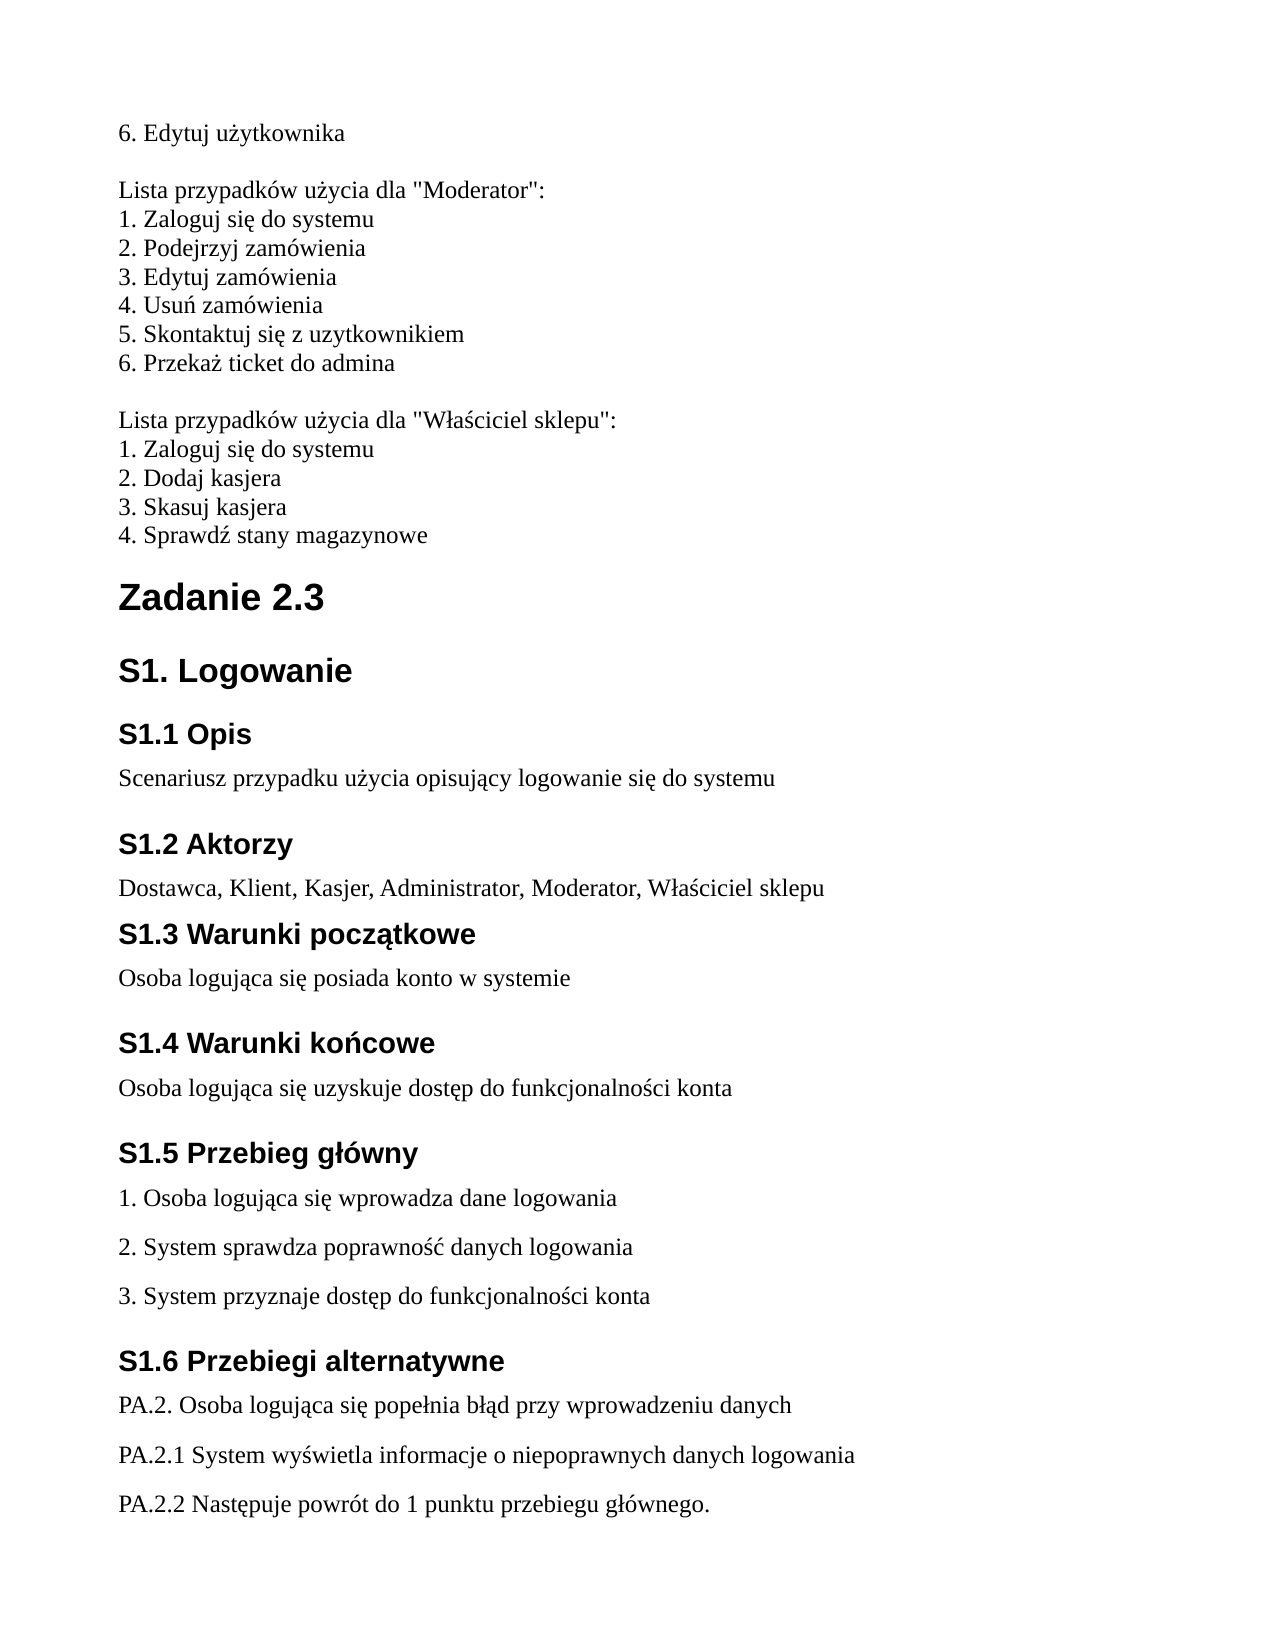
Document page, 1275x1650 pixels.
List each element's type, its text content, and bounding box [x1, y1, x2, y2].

text Dostawca, Klient, Kasjer, Administrator, Moderator, Właściciel sklepu [118, 873, 1157, 902]
text 3. System przyznaje dostęp do funkcjonalności konta [118, 1281, 1157, 1309]
text 2. Dodaj kasjera [118, 463, 1157, 492]
text 6. Przekaż ticket do admina [118, 348, 1157, 377]
text Lista przypadków użycia dla "Właściciel sklepu": [118, 406, 1157, 434]
subtitle S1. Logowanie [118, 651, 1157, 690]
subtitle Zadanie 2.3 [118, 574, 1157, 618]
text 2. System sprawdza poprawność danych logowania [118, 1232, 1157, 1260]
subtitle S1.4 Warunki końcowe [118, 1026, 1157, 1060]
text 1. Zaloguj się do systemu [118, 204, 1157, 233]
text PA.2.1 System wyświetla informacje o niepoprawnych danych logowania [118, 1440, 1157, 1468]
text PA.2. Osoba logująca się popełnia błąd przy wprowadzeniu danych [118, 1391, 1157, 1419]
text 4. Usuń zamówienia [118, 291, 1157, 319]
subtitle S1.5 Przebieg główny [118, 1136, 1157, 1170]
text 2. Podejrzyj zamówienia [118, 233, 1157, 262]
text 1. Osoba logująca się wprowadza dane logowania [118, 1183, 1157, 1211]
subtitle S1.2 Aktorzy [118, 827, 1157, 861]
subtitle S1.1 Opis [118, 717, 1157, 751]
text 4. Sprawdź stany magazynowe [118, 521, 1157, 549]
text 3. Skasuj kasjera [118, 492, 1157, 521]
text Lista przypadków użycia dla "Moderator": [118, 176, 1157, 204]
text Scenariusz przypadku użycia opisujący logowanie się do systemu [118, 763, 1157, 792]
text PA.2.2 Następuje powrót do 1 punktu przebiegu głównego. [118, 1489, 1157, 1517]
subtitle S1.3 Warunki początkowe [118, 917, 1157, 950]
text Osoba logująca się uzyskuje dostęp do funkcjonalności konta [118, 1073, 1157, 1101]
text 5. Skontaktuj się z uzytkownikiem [118, 319, 1157, 348]
text 1. Zaloguj się do systemu [118, 434, 1157, 463]
subtitle S1.6 Przebiegi alternatywne [118, 1344, 1157, 1378]
text 6. Edytuj użytkownika [118, 118, 1157, 147]
text Osoba logująca się posiada konto w systemie [118, 963, 1157, 992]
text 3. Edytuj zamówienia [118, 262, 1157, 291]
